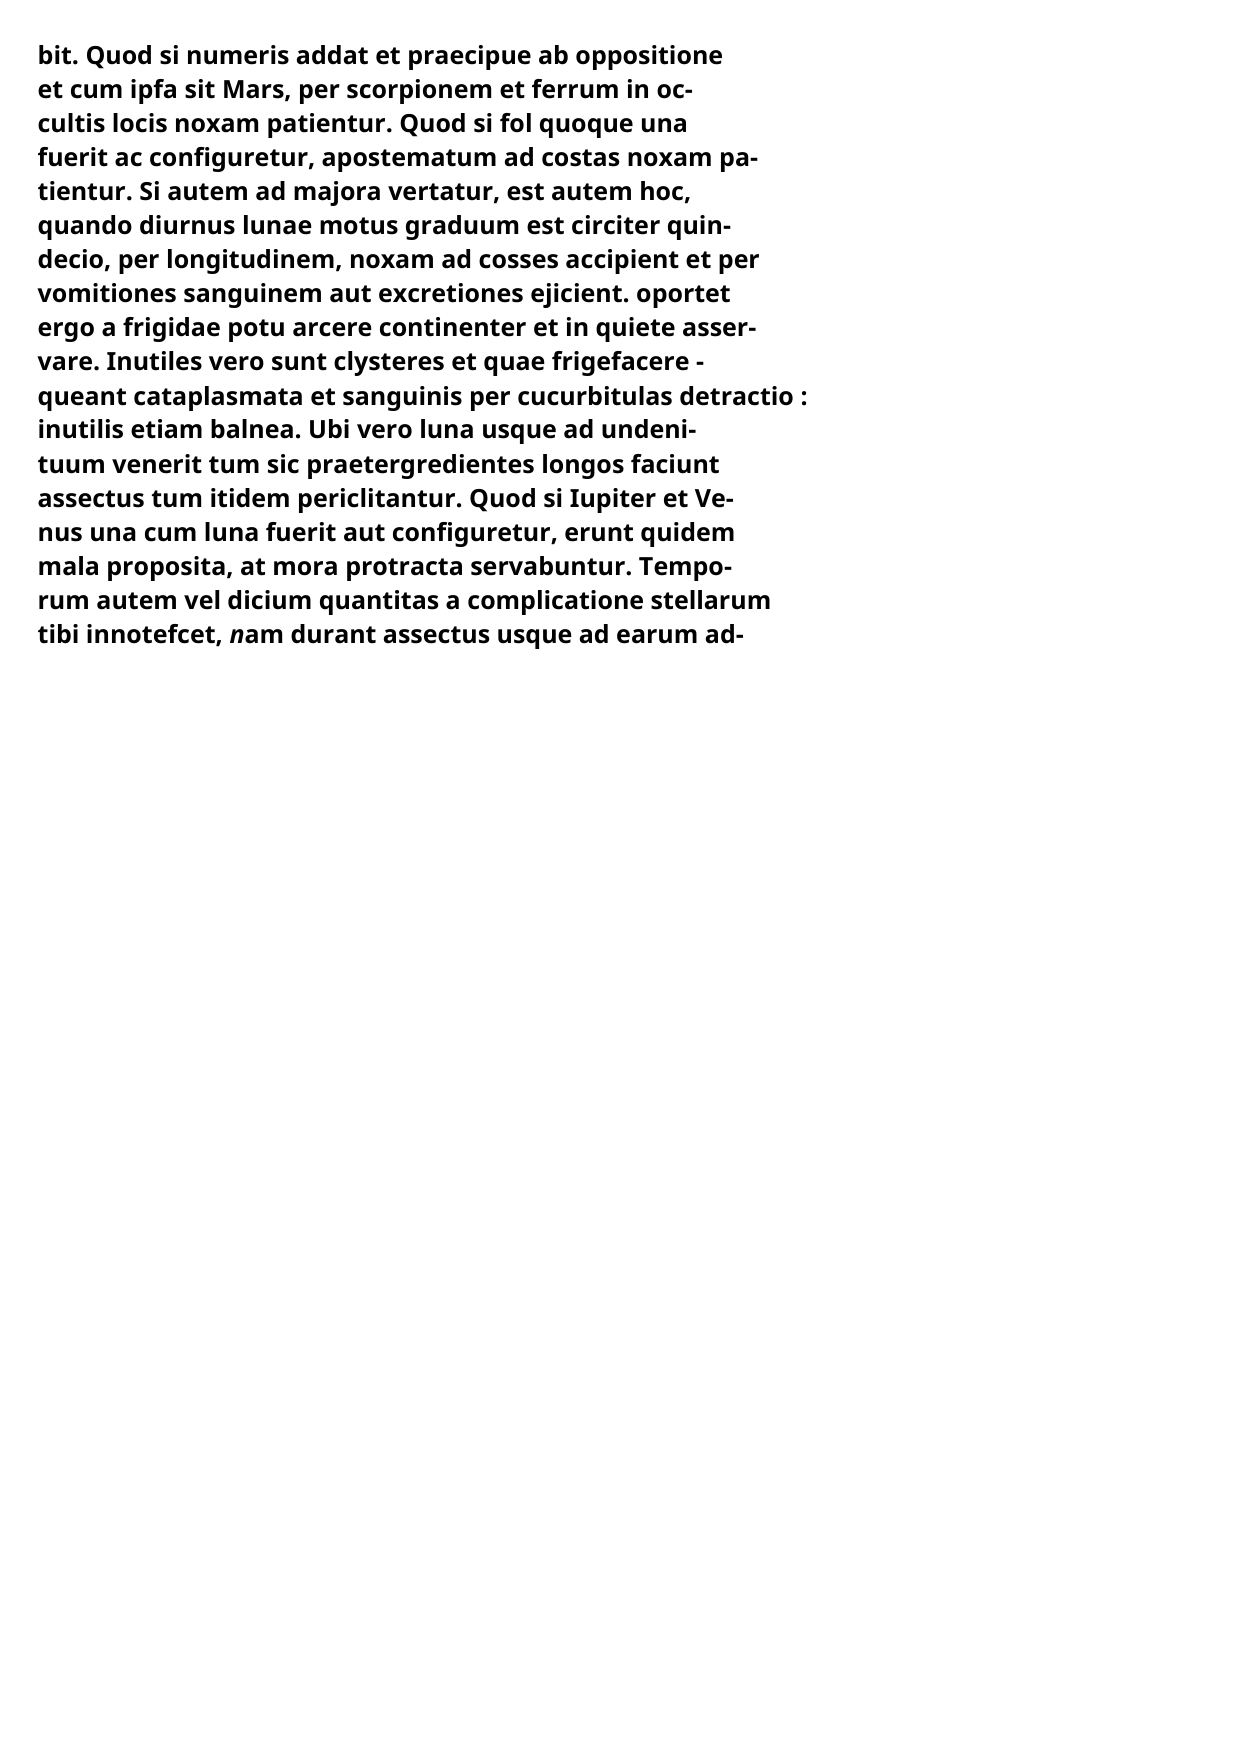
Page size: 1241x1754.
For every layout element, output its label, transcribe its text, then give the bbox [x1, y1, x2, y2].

text bit. Quod si numeris addat et praecipue ab oppositione et cum ipfa sit Mars, per scorpionem et ferrum in oc- cultis locis noxam patientur. Quod si fol quoque una fuerit ac configuretur, apostematum ad costas noxam pa- tientur. Si autem ad majora vertatur, est autem hoc, quando diurnus lunae motus graduum est circiter quin- decio, per longitudinem, noxam ad cosses accipient et per vomitiones sanguinem aut excretiones ejicient. oportet ergo a frigidae potu arcere continenter et in quiete asser- vare. Inutiles vero sunt clysteres et quae frigefacere - queant cataplasmata et sanguinis per cucurbitulas detractio : inutilis etiam balnea. Ubi vero luna usque ad undeni- tuum venerit tum sic praetergredientes longos faciunt assectus tum itidem periclitantur. Quod si Iupiter et Ve- nus una cum luna fuerit aut configuretur, erunt quidem mala proposita, at mora protracta servabuntur. Tempo- rum autem vel dicium quantitas a complicatione stellarum tibi innotefcet, nam durant assectus usque ad earum ad- [37, 37, 1203, 651]
